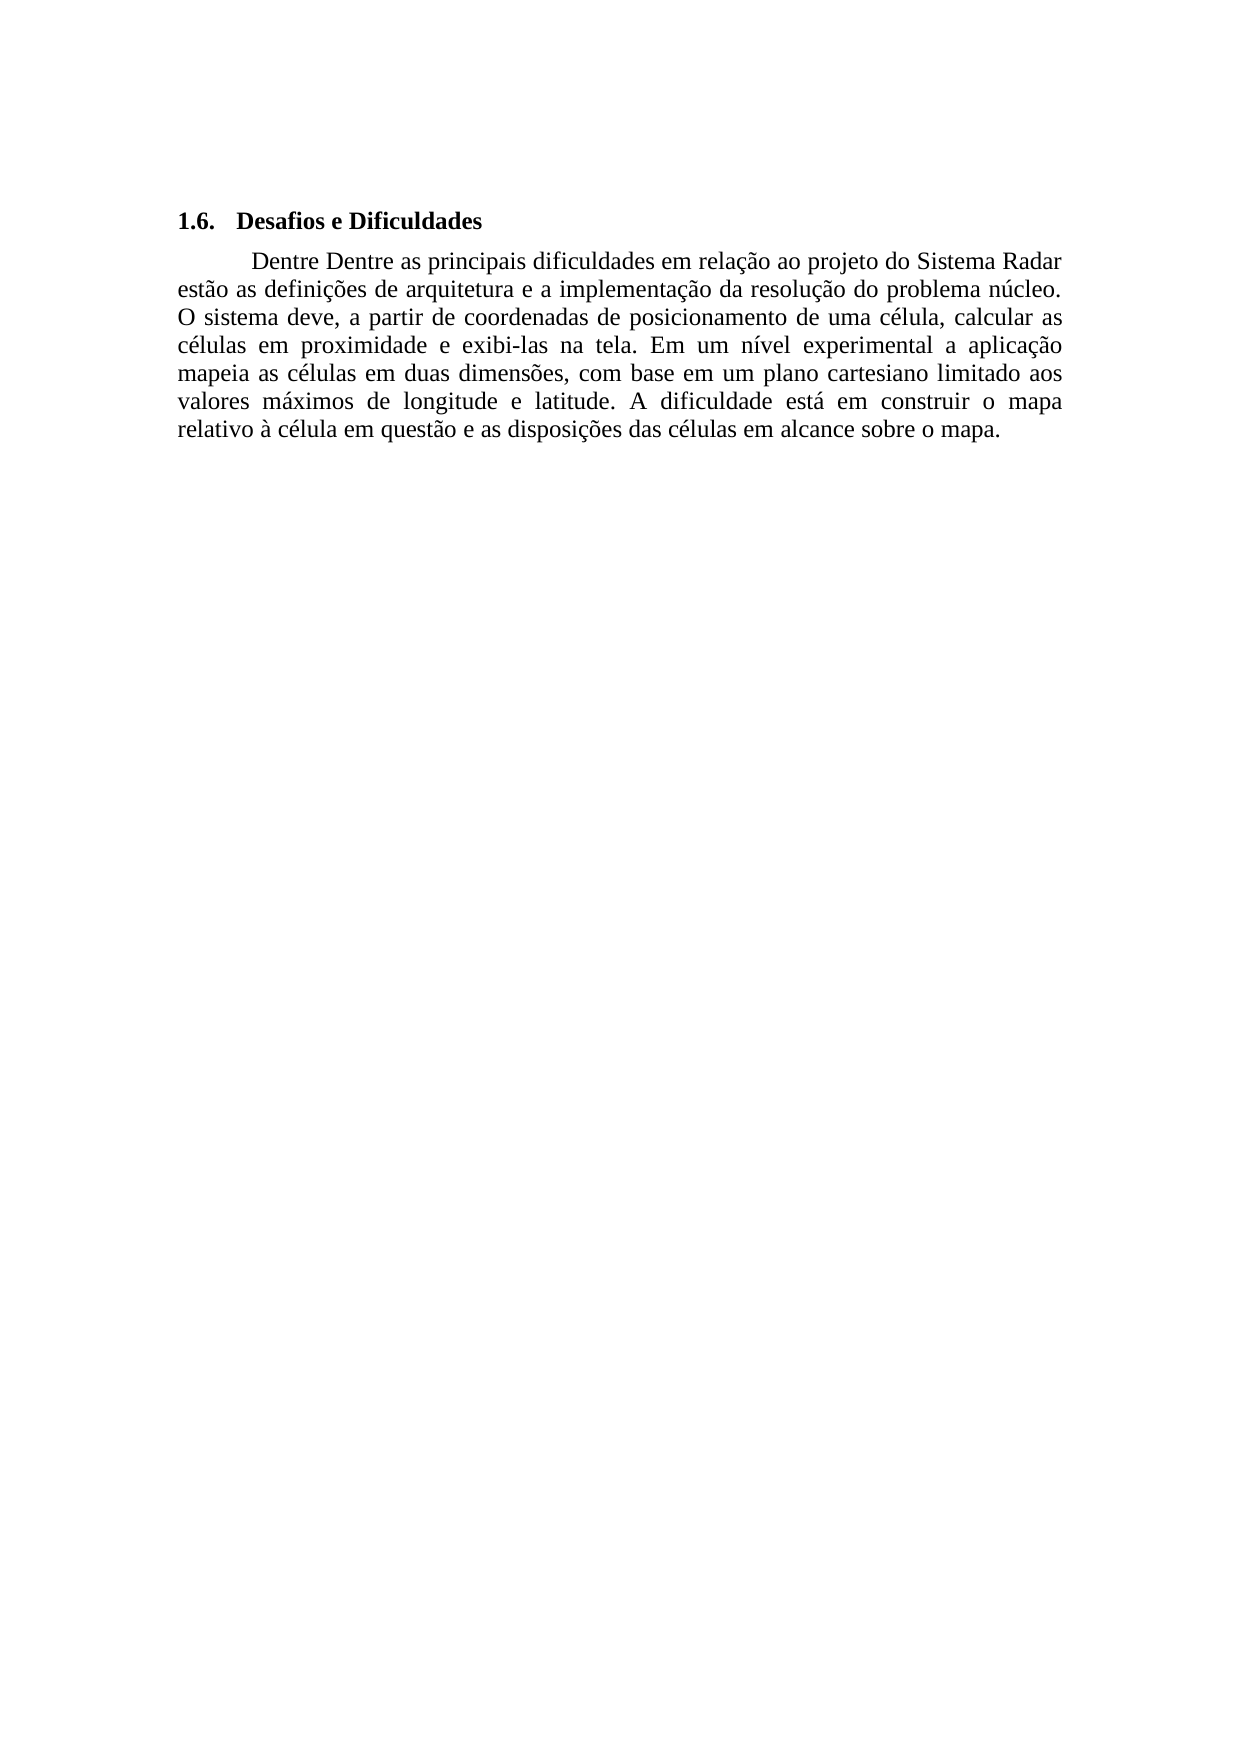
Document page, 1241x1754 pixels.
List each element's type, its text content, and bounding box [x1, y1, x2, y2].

title Desafios e Dificuldades [177, 207, 1063, 235]
text Dentre Dentre as principais dificuldades em relação ao projeto do Sistema Radar estão as definições de arquitetura e a implementação da resolução do problema núcleo. O sistema deve, a partir de coordenadas de posicionamento de uma célula, calcular as células em proximidade e exibi-las na tela. Em um nível experimental a aplicação mapeia as células em duas dimensões, com base em um plano cartesiano limitado aos valores máximos de longitude e latitude. A dificuldade está em construir o mapa relativo à célula em questão e as disposições das células em alcance sobre o mapa. [177, 247, 1063, 443]
